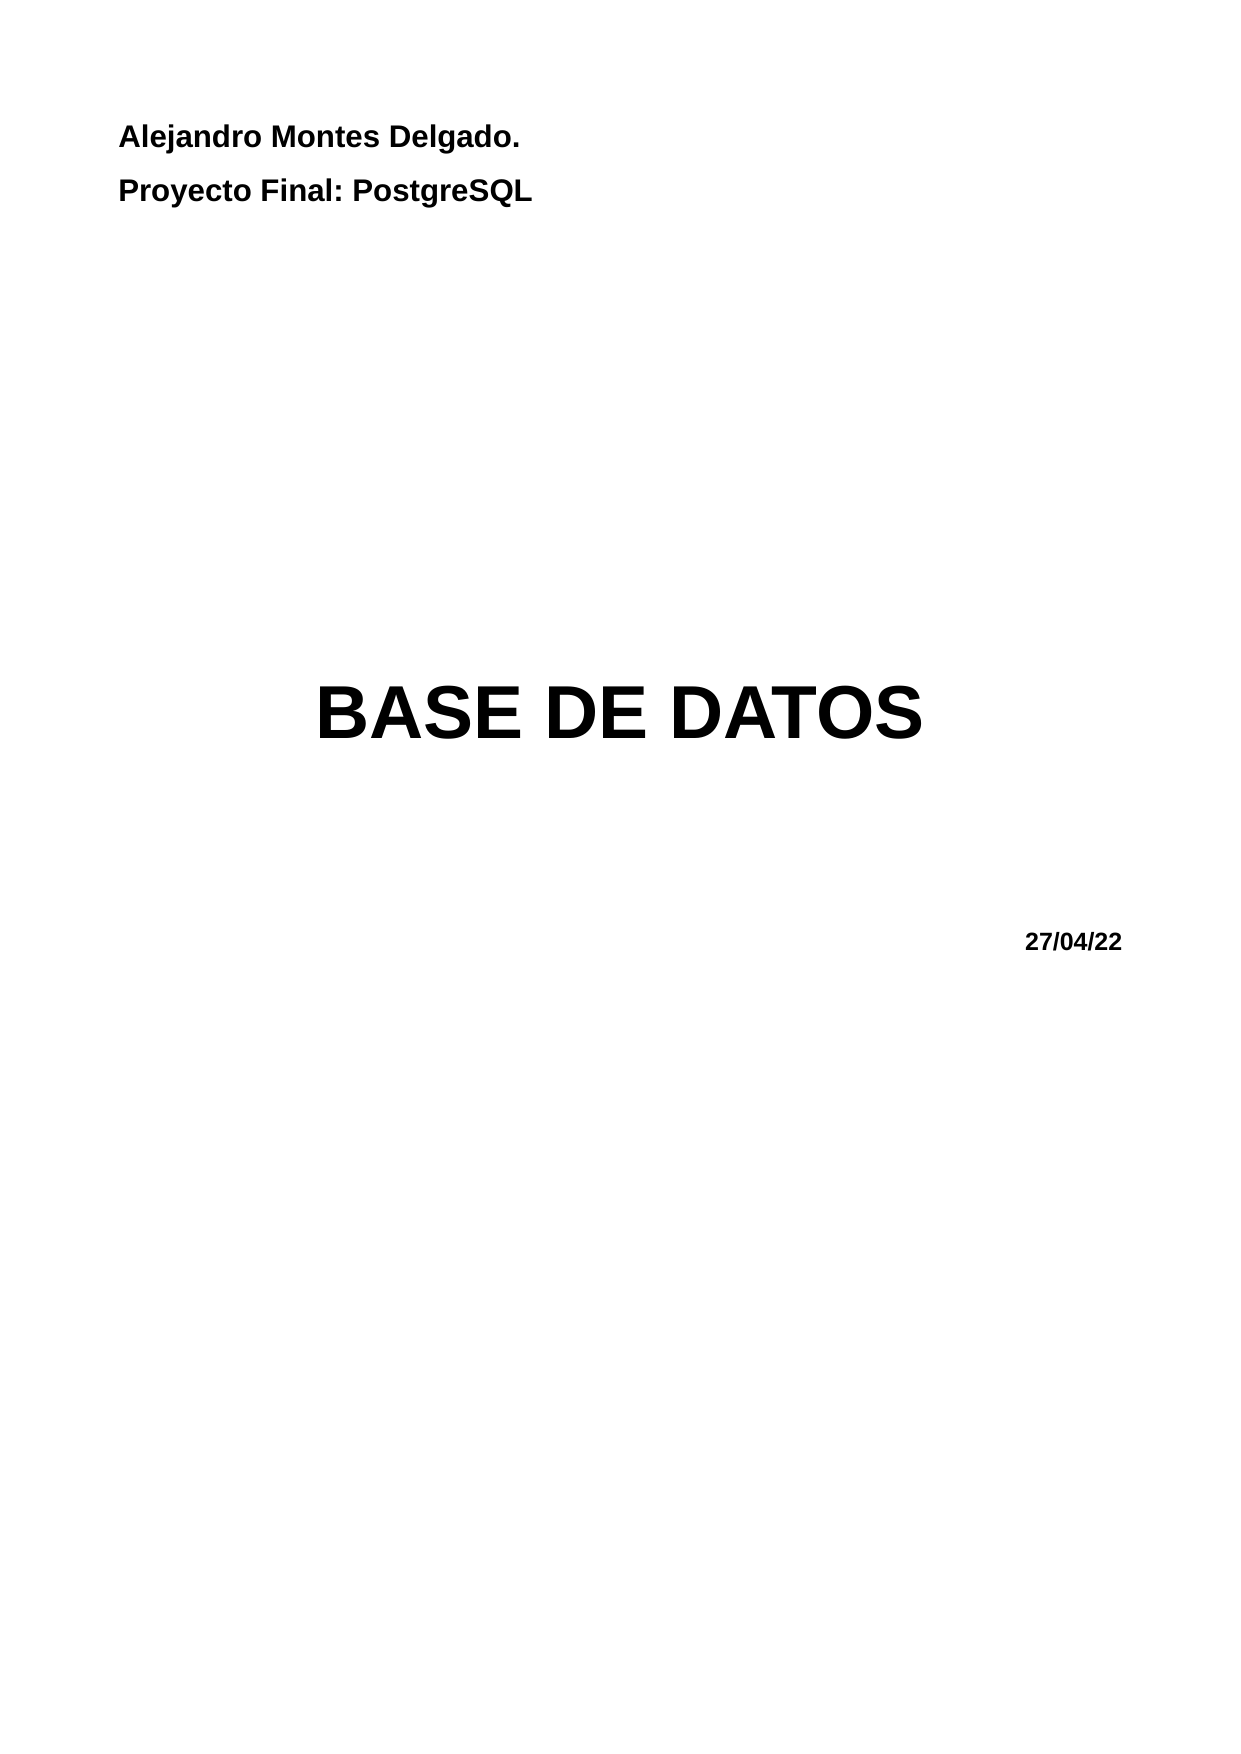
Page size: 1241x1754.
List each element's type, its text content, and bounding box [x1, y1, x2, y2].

text Alejandro Montes Delgado. [118, 118, 1122, 154]
text 27/04/22 [118, 927, 1122, 955]
text BASE DE DATOS [118, 668, 1122, 754]
text Proyecto Final: PostgreSQL [118, 172, 1122, 208]
